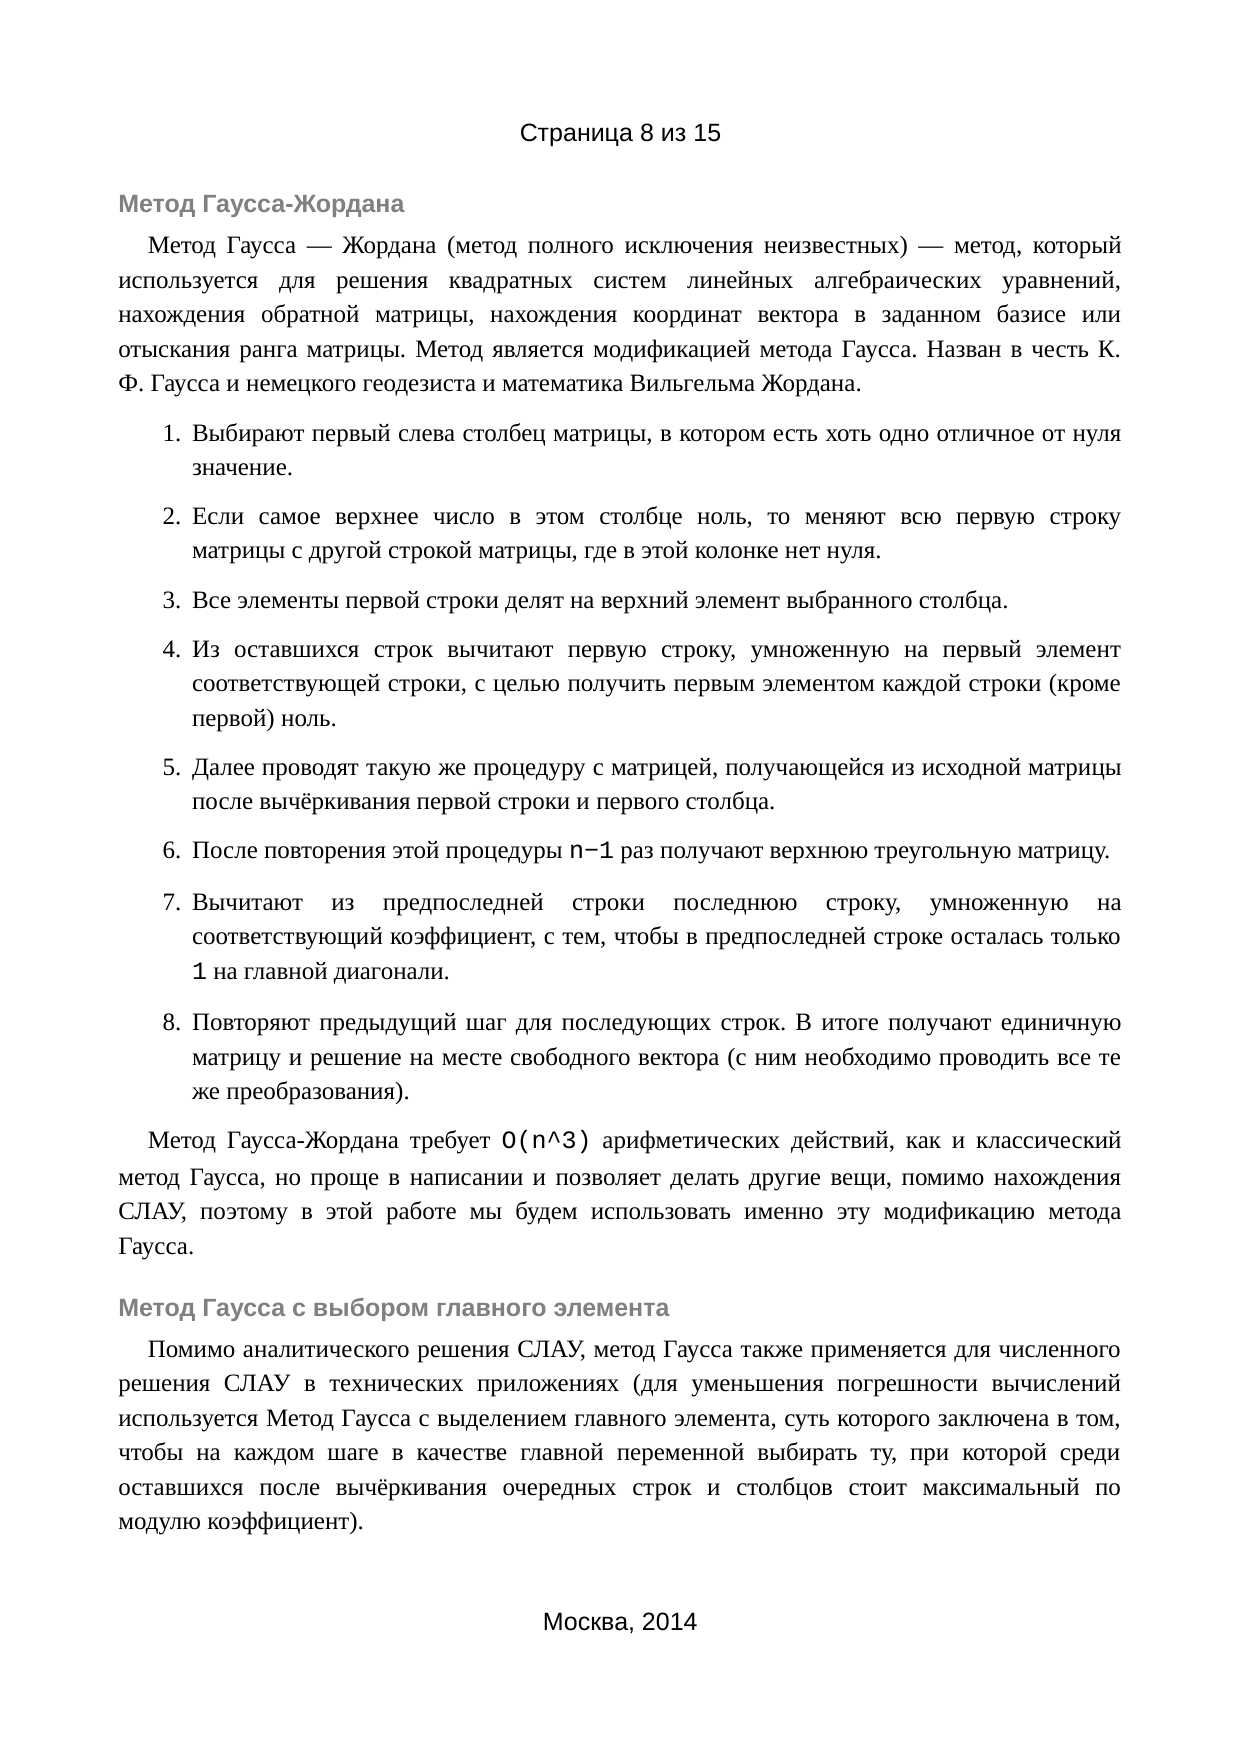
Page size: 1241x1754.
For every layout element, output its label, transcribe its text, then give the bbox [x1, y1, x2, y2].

list Повторяют предыдущий шаг для последующих строк. В итоге получают единичную матрицу и решение на месте свободного вектора (с ним необходимо проводить все те же преобразования). [162, 1007, 1122, 1105]
list Все элементы первой строки делят на верхний элемент выбранного столбца. [162, 585, 1122, 613]
list Выбирают первый слева столбец матрицы, в котором есть хоть одно отличное от нуля значение. [162, 418, 1122, 481]
subtitle Метод Гаусса-Жордана [118, 189, 1122, 218]
text Помимо аналитического решения СЛАУ, метод Гаусса также применяется для численного решения СЛАУ в технических приложениях (для уменьшения погрешности вычислений используется Метод Гаусса с выделением главного элемента, суть которого заключена в том, чтобы на каждом шаге в качестве главной переменной выбирать ту, при которой среди оставшихся после вычёркивания очередных строк и столбцов стоит максимальный по модулю коэффициент). [118, 1334, 1122, 1535]
list Далее проводят такую же процедуру с матрицей, получающейся из исходной матрицы после вычёркивания первой строки и первого столбца. [162, 752, 1122, 815]
list Из оставшихся строк вычитают первую строку, умноженную на первый элемент соответствующей строки, с целью получить первым элементом каждой строки (кроме первой) ноль. [162, 634, 1122, 731]
subtitle Метод Гаусса с выбором главного элемента [118, 1292, 1122, 1321]
list Вычитают из предпоследней строки последнюю строку, умноженную на соответствующий коэффициент, с тем, чтобы в предпоследней строке осталась только 1 на главной диагонали. [162, 887, 1122, 987]
list Если самое верхнее число в этом столбце ноль, то меняют всю первую строку матрицы с другой строкой матрицы, где в этой колонке нет нуля. [162, 501, 1122, 564]
text Метод Гаусса-Жордана требует O(n^3) арифметических действий, как и классический метод Гаусса, но проще в написании и позволяет делать другие вещи, помимо нахождения СЛАУ, поэтому в этой работе мы будем использовать именно эту модификацию метода Гаусса. [118, 1125, 1122, 1260]
list После повторения этой процедуры n−1 раз получают верхнюю треугольную матрицу. [162, 835, 1122, 866]
text Метод Гаусса — Жордана (метод полного исключения неизвестных) — метод, который используется для решения квадратных систем линейных алгебраических уравнений, нахождения обратной матрицы, нахождения координат вектора в заданном базисе или отыскания ранга матрицы. Метод является модификацией метода Гаусса. Назван в честь К. Ф. Гаусса и немецкого геодезиста и математика Вильгельма Жордана. [118, 231, 1122, 397]
